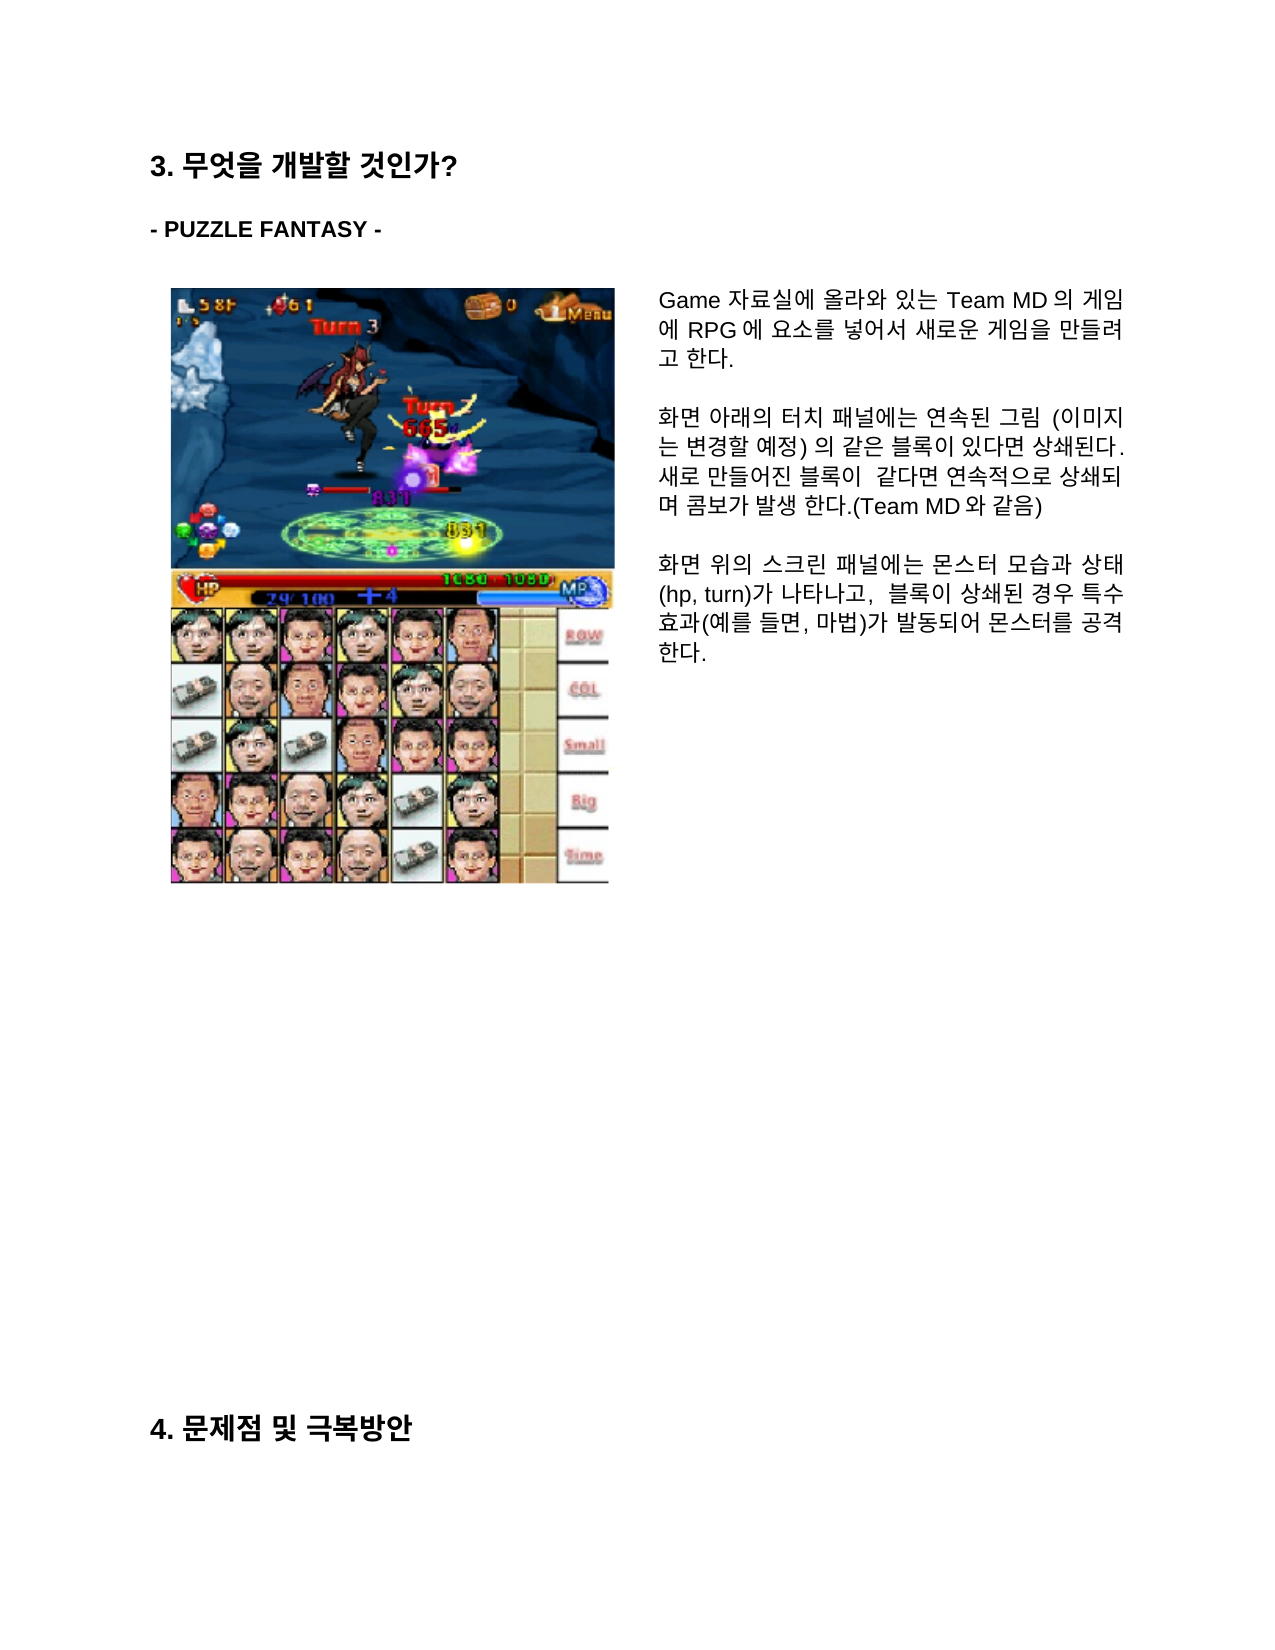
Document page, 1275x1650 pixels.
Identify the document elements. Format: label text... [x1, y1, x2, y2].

table_header Game 자료실에 올라와 있는 Team MD의 게임에 RPG에 요소를 넣어서 새로운 게임을 만들려고 한다. 화면 아래의 터치 패널에는 연속된 그림 (이미지는 변경할 예정) 의 같은 블록이 있다면 상쇄된다. 새로 만들어진 블록이 같다면 연속적으로 상쇄되며 콤보가 발생 한다.(Team MD와 같음) 화면 위의 스크린 패널에는 몬스터 모습과 상태(hp, turn)가 나타나고, 블록이 상쇄된 경우 특수효과(예를 들면, 마법)가 발동되어 몬스터를 공격한다. [649, 278, 1134, 895]
text 4. 문제점 및 극복방안 [150, 1413, 1125, 1446]
text 3. 무엇을 개발할 것인가? [150, 150, 1125, 183]
table_header [161, 278, 647, 895]
picture [170, 288, 615, 885]
text - PUZZLE FANTASY - [150, 217, 1125, 242]
